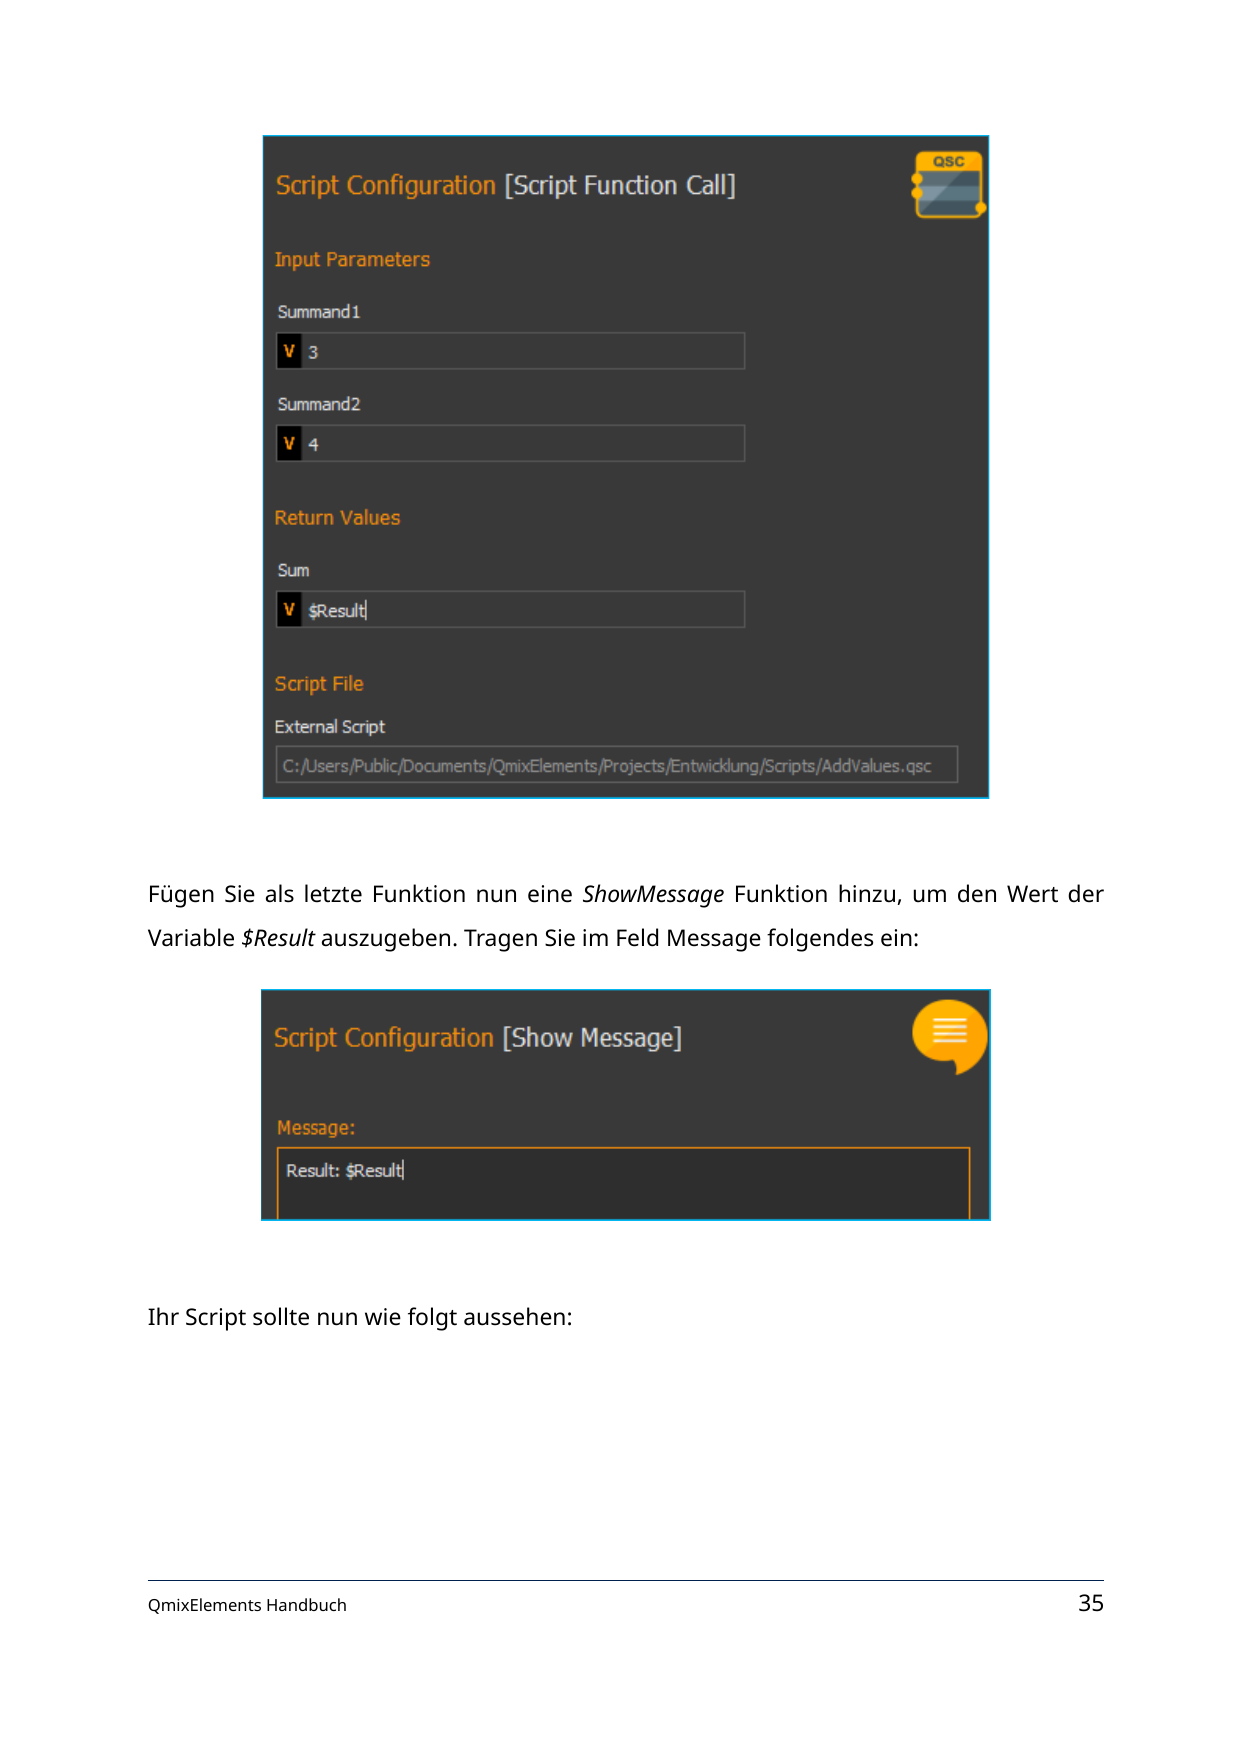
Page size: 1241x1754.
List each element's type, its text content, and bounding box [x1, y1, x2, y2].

text Fügen Sie als letzte Funktion nun eine ShowMessage Funktion hinzu, um den Wert der Variable $Result auszugeben. Tragen Sie im Feld Message folgendes ein: [148, 878, 1104, 953]
picture [261, 991, 989, 1219]
text Ihr Script sollte nun wie folgt aussehen: [148, 1301, 1104, 1332]
picture [262, 137, 990, 797]
